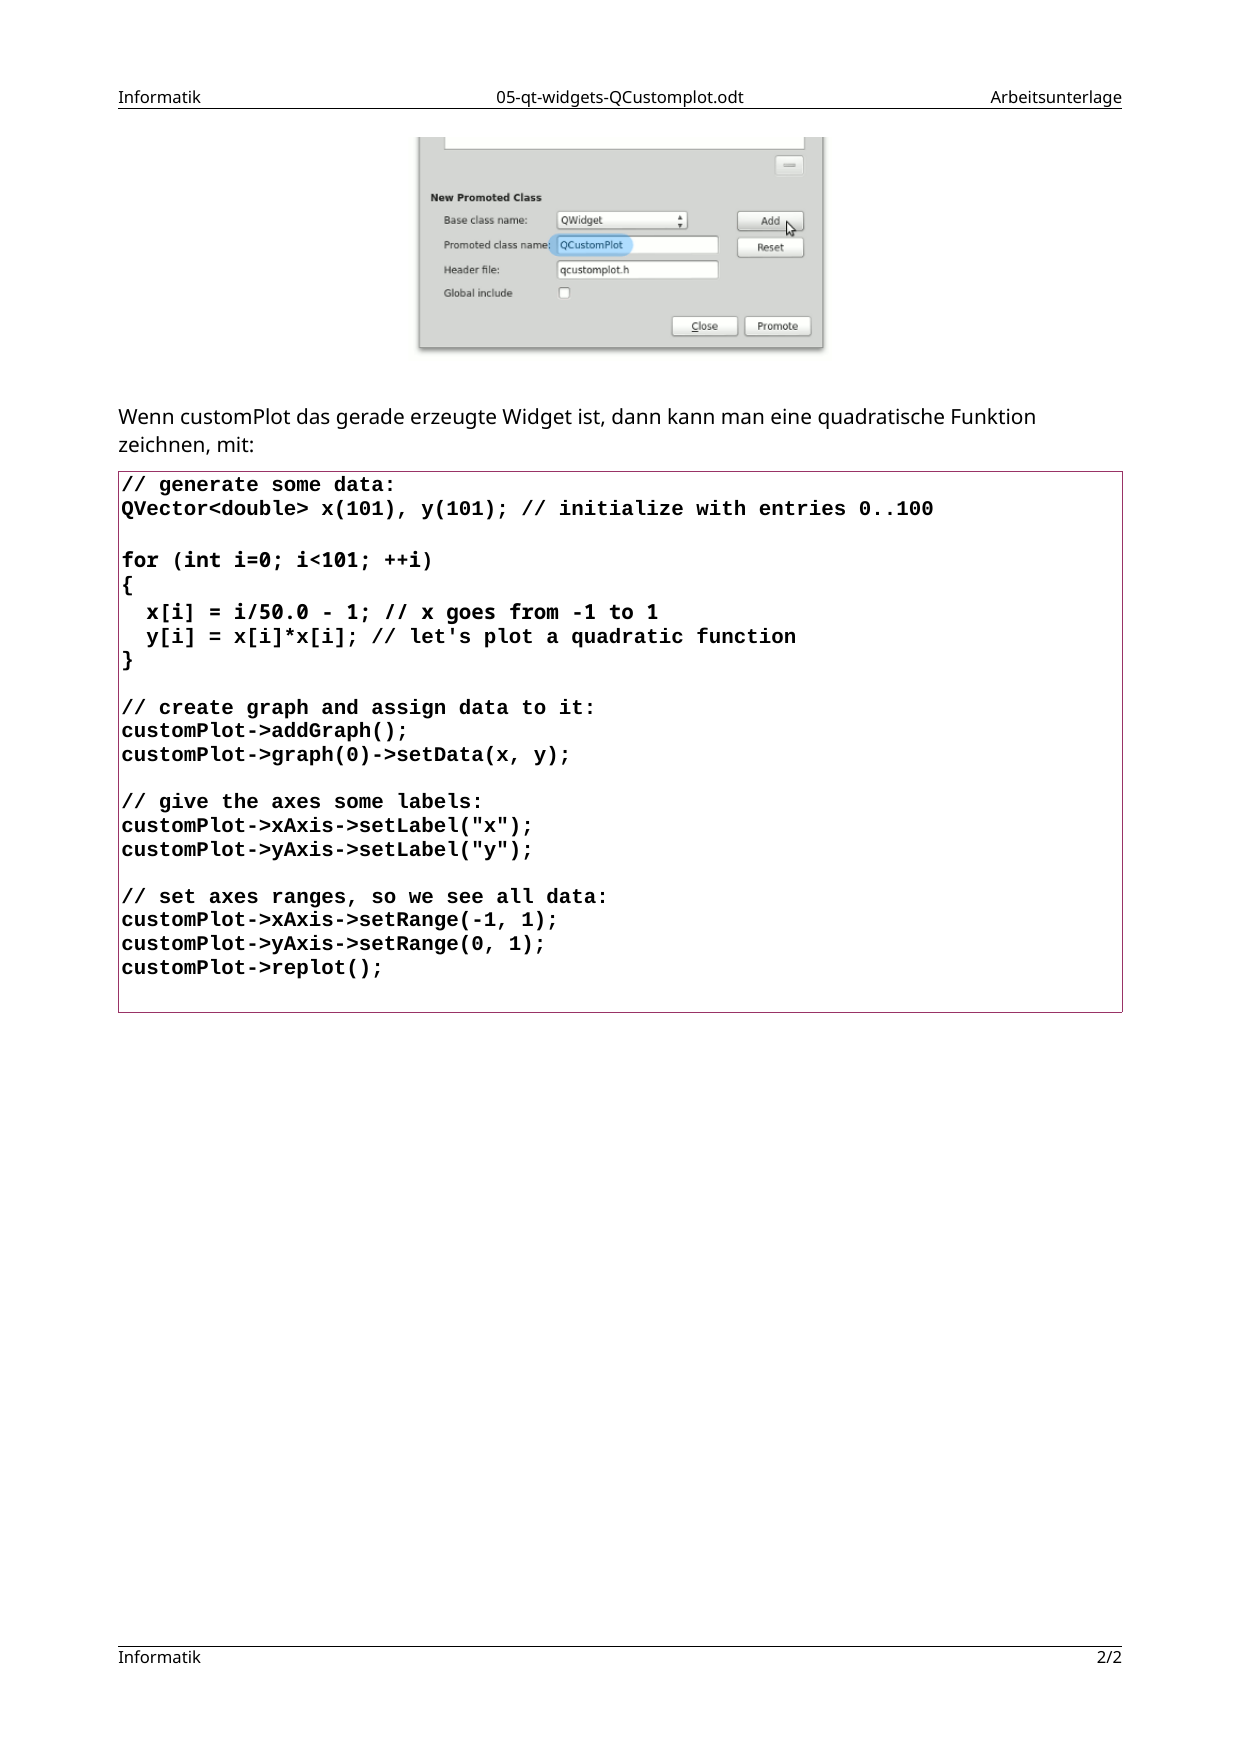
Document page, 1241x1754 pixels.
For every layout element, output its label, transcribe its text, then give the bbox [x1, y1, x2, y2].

text y[i] = x[i]*x[i]; // let's plot a quadratic function [119, 623, 1122, 646]
text customPlot->xAxis->setRange(-1, 1); [119, 906, 1122, 930]
picture [408, 137, 832, 361]
text Wenn customPlot das gerade erzeugte Widget ist, dann kann man eine quadratische Funktion zeichnen, mit: [118, 402, 1122, 459]
text customPlot->addGraph(); [119, 717, 1122, 741]
text customPlot->xAxis->setLabel("x"); [119, 812, 1122, 836]
text for (int i=0; i<101; ++i) [119, 542, 1122, 571]
text x[i] = i/50.0 - 1; // x goes from -1 to 1 [119, 594, 1122, 623]
text customPlot->replot(); [119, 954, 1122, 977]
text // set axes ranges, so we see all data: [119, 883, 1122, 906]
text { [119, 571, 1122, 594]
text QVector<double> x(101), y(101); // initialize with entries 0..100 [119, 495, 1122, 518]
text // create graph and assign data to it: [119, 694, 1122, 717]
text // give the axes some labels: [119, 788, 1122, 812]
text } [119, 646, 1122, 670]
text customPlot->yAxis->setRange(0, 1); [119, 930, 1122, 954]
text customPlot->graph(0)->setData(x, y); [119, 741, 1122, 764]
text customPlot->yAxis->setLabel("y"); [119, 836, 1122, 859]
text // generate some data: [119, 472, 1122, 495]
